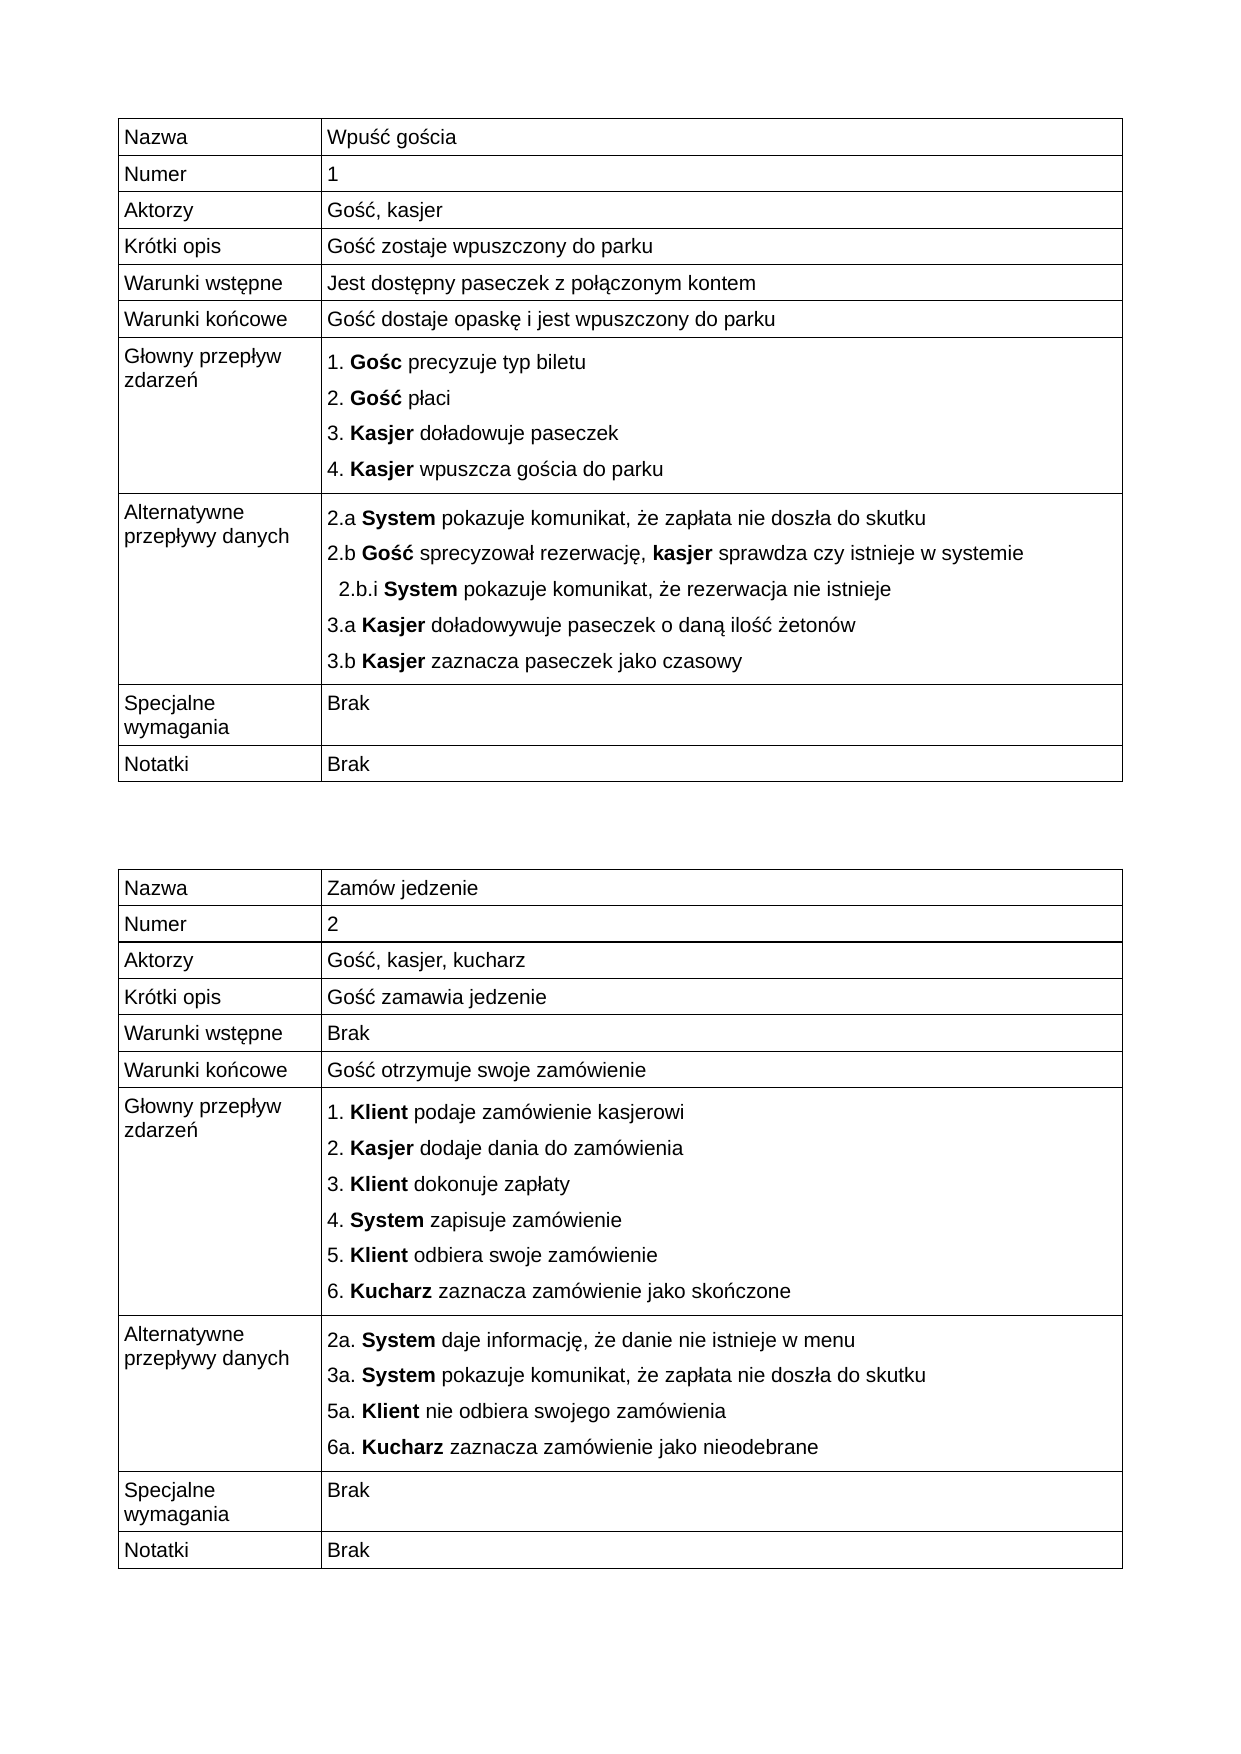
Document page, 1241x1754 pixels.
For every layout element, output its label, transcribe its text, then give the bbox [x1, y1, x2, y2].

table_cell 2a. System daje informację, że danie nie istnieje w menu 3a. System pokazuje komunikat, że zapłata nie doszła do skutku 5a. Klient nie odbiera swojego zamówienia 6a. Kucharz zaznacza zamówienie jako nieodebrane [322, 1316, 1122, 1471]
table_cell 2.a System pokazuje komunikat, że zapłata nie doszła do skutku 2.b Gość sprecyzował rezerwację, kasjer sprawdza czy istnieje w systemie 2.b.i System pokazuje komunikat, że rezerwacja nie istnieje 3.a Kasjer doładowywuje paseczek o daną ilość żetonów 3.b Kasjer zaznacza paseczek jako czasowy [322, 494, 1122, 684]
table_cell Numer [119, 156, 321, 191]
table_cell Warunki końcowe [119, 301, 321, 337]
table_cell Warunki wstępne [119, 1015, 321, 1051]
table_cell Gość, kasjer [322, 192, 1122, 227]
table_cell Gość zostaje wpuszczony do parku [322, 229, 1122, 264]
table_cell Krótki opis [119, 979, 321, 1014]
table_header Zamów jedzenie [322, 870, 1122, 905]
table_cell Numer [119, 906, 321, 941]
table_cell Aktorzy [119, 943, 321, 978]
table_cell Brak [322, 1532, 1122, 1567]
table_cell Gość zamawia jedzenie [322, 979, 1122, 1014]
table_cell 1 [322, 156, 1122, 191]
table_cell Głowny przepływ zdarzeń [119, 1088, 321, 1315]
table_cell 2 [322, 906, 1122, 941]
table_cell Notatki [119, 1532, 321, 1567]
table_cell Brak [322, 1015, 1122, 1051]
table_cell Brak [322, 1472, 1122, 1531]
table_cell Specjalne wymagania [119, 685, 321, 745]
table_cell Głowny przepływ zdarzeń [119, 338, 321, 493]
table_cell Jest dostępny paseczek z połączonym kontem [322, 265, 1122, 300]
table_cell 1. Klient podaje zamówienie kasjerowi 2. Kasjer dodaje dania do zamówienia 3. Klient dokonuje zapłaty 4. System zapisuje zamówienie 5. Klient odbiera swoje zamówienie 6. Kucharz zaznacza zamówienie jako skończone [322, 1088, 1122, 1315]
table_cell Gość otrzymuje swoje zamówienie [322, 1052, 1122, 1087]
table_cell Brak [322, 685, 1122, 745]
table_cell Specjalne wymagania [119, 1472, 321, 1531]
table_cell Alternatywne przepływy danych [119, 494, 321, 684]
table_cell Aktorzy [119, 192, 321, 227]
table_cell Krótki opis [119, 229, 321, 264]
table_header Nazwa [119, 119, 321, 154]
table_cell Notatki [119, 746, 321, 781]
table_cell Gość, kasjer, kucharz [322, 943, 1122, 978]
table_cell Gość dostaje opaskę i jest wpuszczony do parku [322, 301, 1122, 337]
table_header Nazwa [119, 870, 321, 905]
table_cell Warunki wstępne [119, 265, 321, 300]
table_cell Alternatywne przepływy danych [119, 1316, 321, 1471]
table_header Wpuść gościa [322, 119, 1122, 154]
table_cell Warunki końcowe [119, 1052, 321, 1087]
table_cell 1. Gośc precyzuje typ biletu 2. Gość płaci 3. Kasjer doładowuje paseczek 4. Kasjer wpuszcza gościa do parku [322, 338, 1122, 493]
table_cell Brak [322, 746, 1122, 781]
